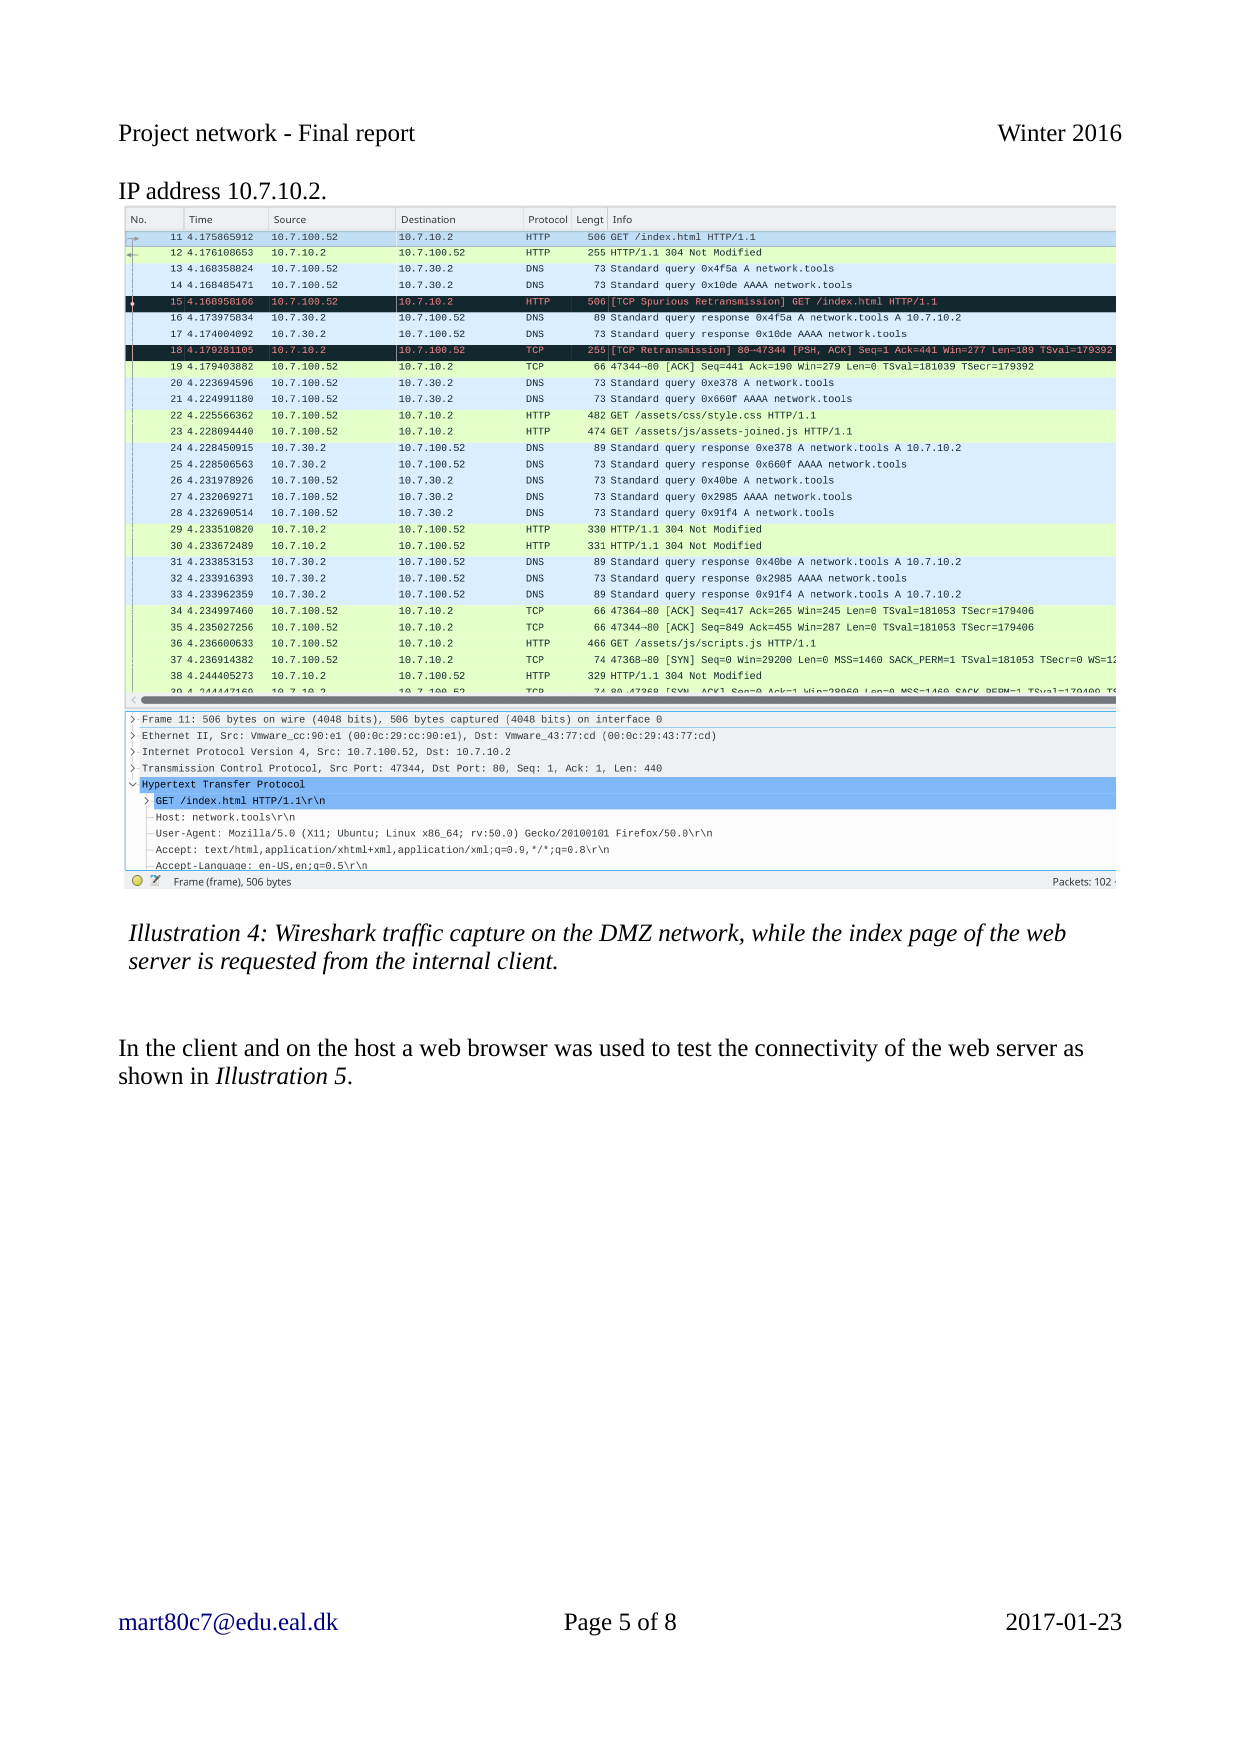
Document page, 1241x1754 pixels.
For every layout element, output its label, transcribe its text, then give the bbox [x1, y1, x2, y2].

text IP address 10.7.10.2. [118, 176, 1122, 205]
text Illustration 4: Wireshark traffic capture on the DMZ network, while the index page of the web server is requested from the internal client. [128, 889, 1112, 975]
picture [124, 205, 1116, 889]
text In the client and on the host a web browser was used to test the connectivity of the web server as shown in Illustration 5. [118, 1033, 1122, 1090]
